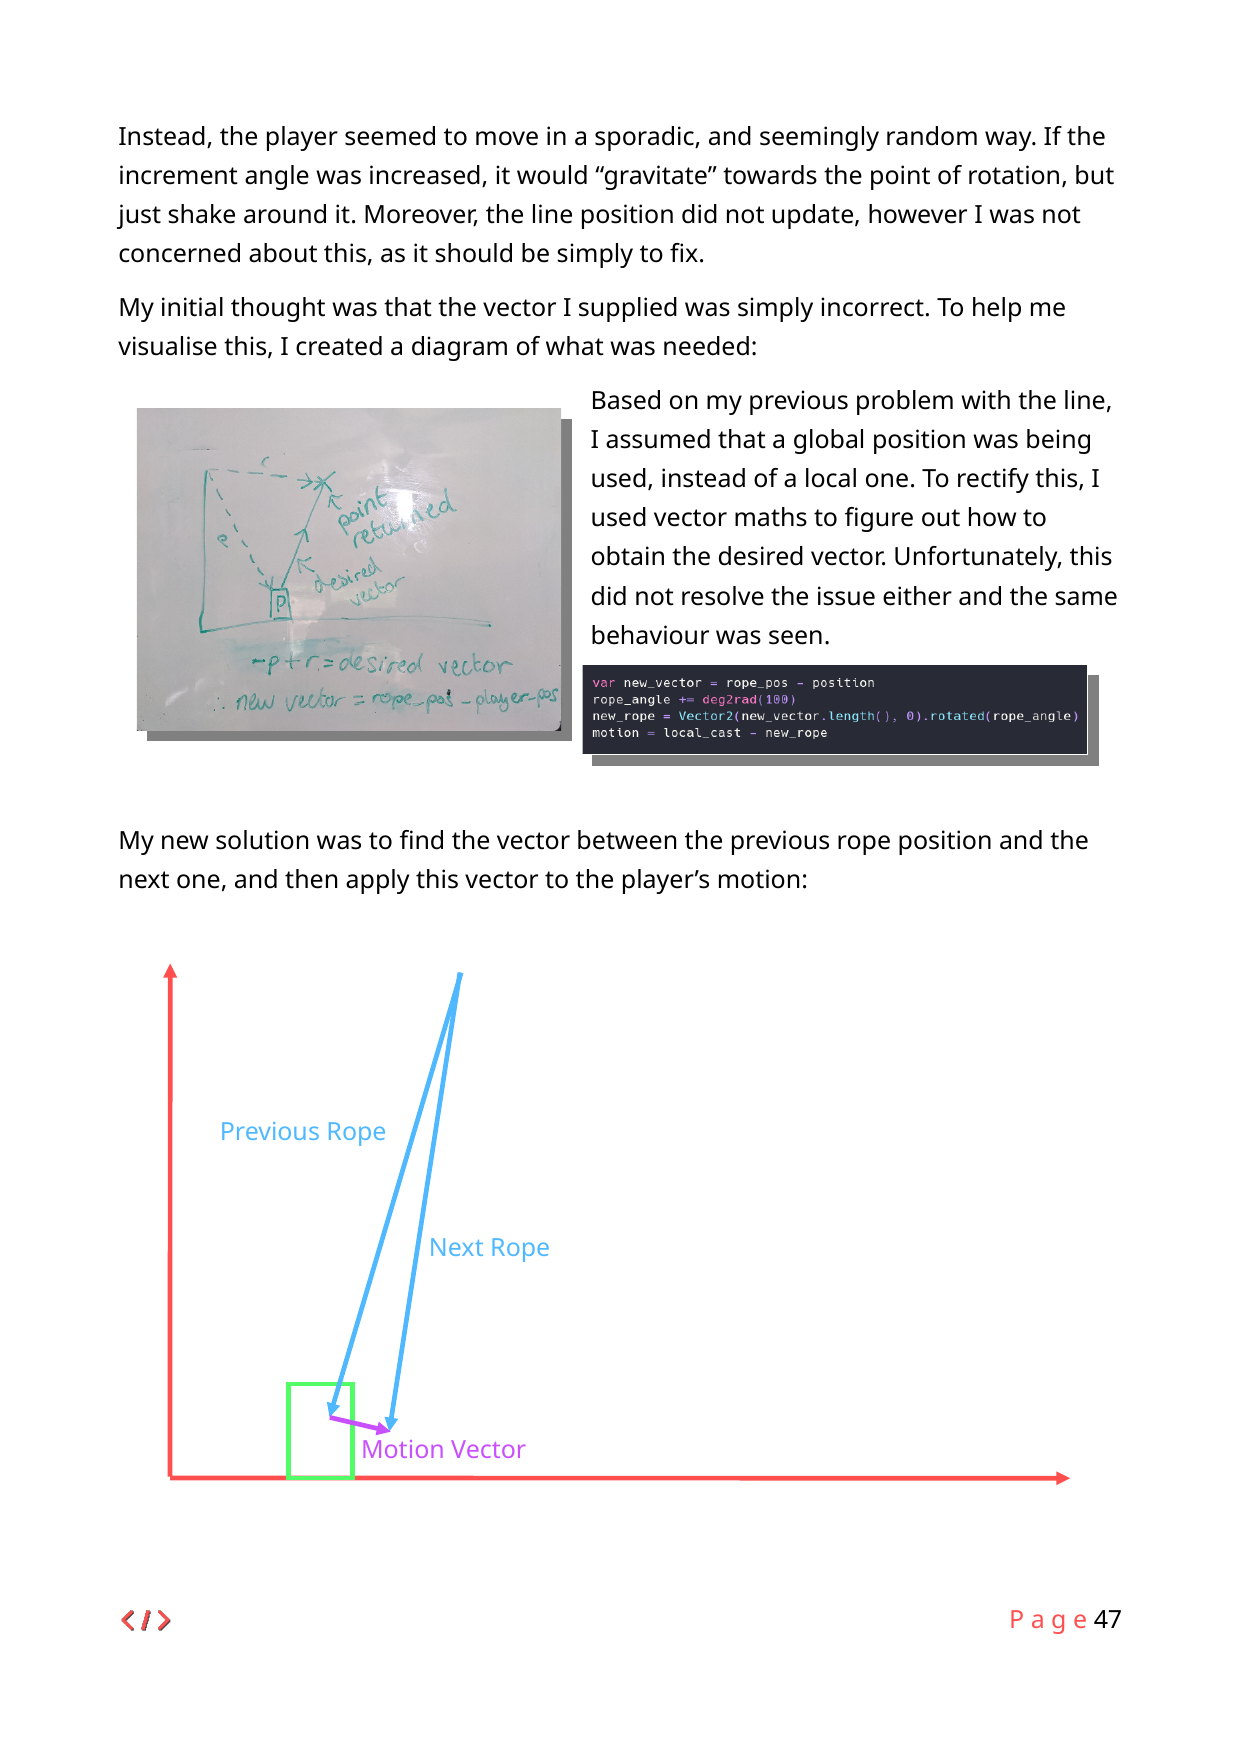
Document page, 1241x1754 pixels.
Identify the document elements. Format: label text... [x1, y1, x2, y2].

text My new solution was to find the vector between the previous rope position and the next one, and then apply this vector to the player’s motion: [118, 671, 1122, 896]
text My initial thought was that the vector I supplied was simply incorrect. To help me visualise this, I created a diagram of what was needed: [118, 289, 1122, 363]
picture [607, 682, 1089, 756]
picture [136, 408, 562, 731]
text Motion Vector [361, 1431, 558, 1466]
text Instead, the player seemed to move in a sporadic, and seemingly random way. If the increment angle was increased, it would “gravitate” towards the point of rotation, but just shake around it. Moreover, the line position did not update, however I was not concerned about this, as it should be simply to fix. [118, 118, 1122, 270]
text Previous Rope [219, 1113, 417, 1147]
text Next Rope [429, 1229, 626, 1263]
picture [116, 1591, 175, 1649]
text Based on my previous problem with the line, I assumed that a global position was being used, instead of a local one. To rectify this, I used vector maths to figure out how to obtain the desired vector. Unfortunately, this did not resolve the issue either and the same behaviour was seen. [118, 382, 1122, 651]
